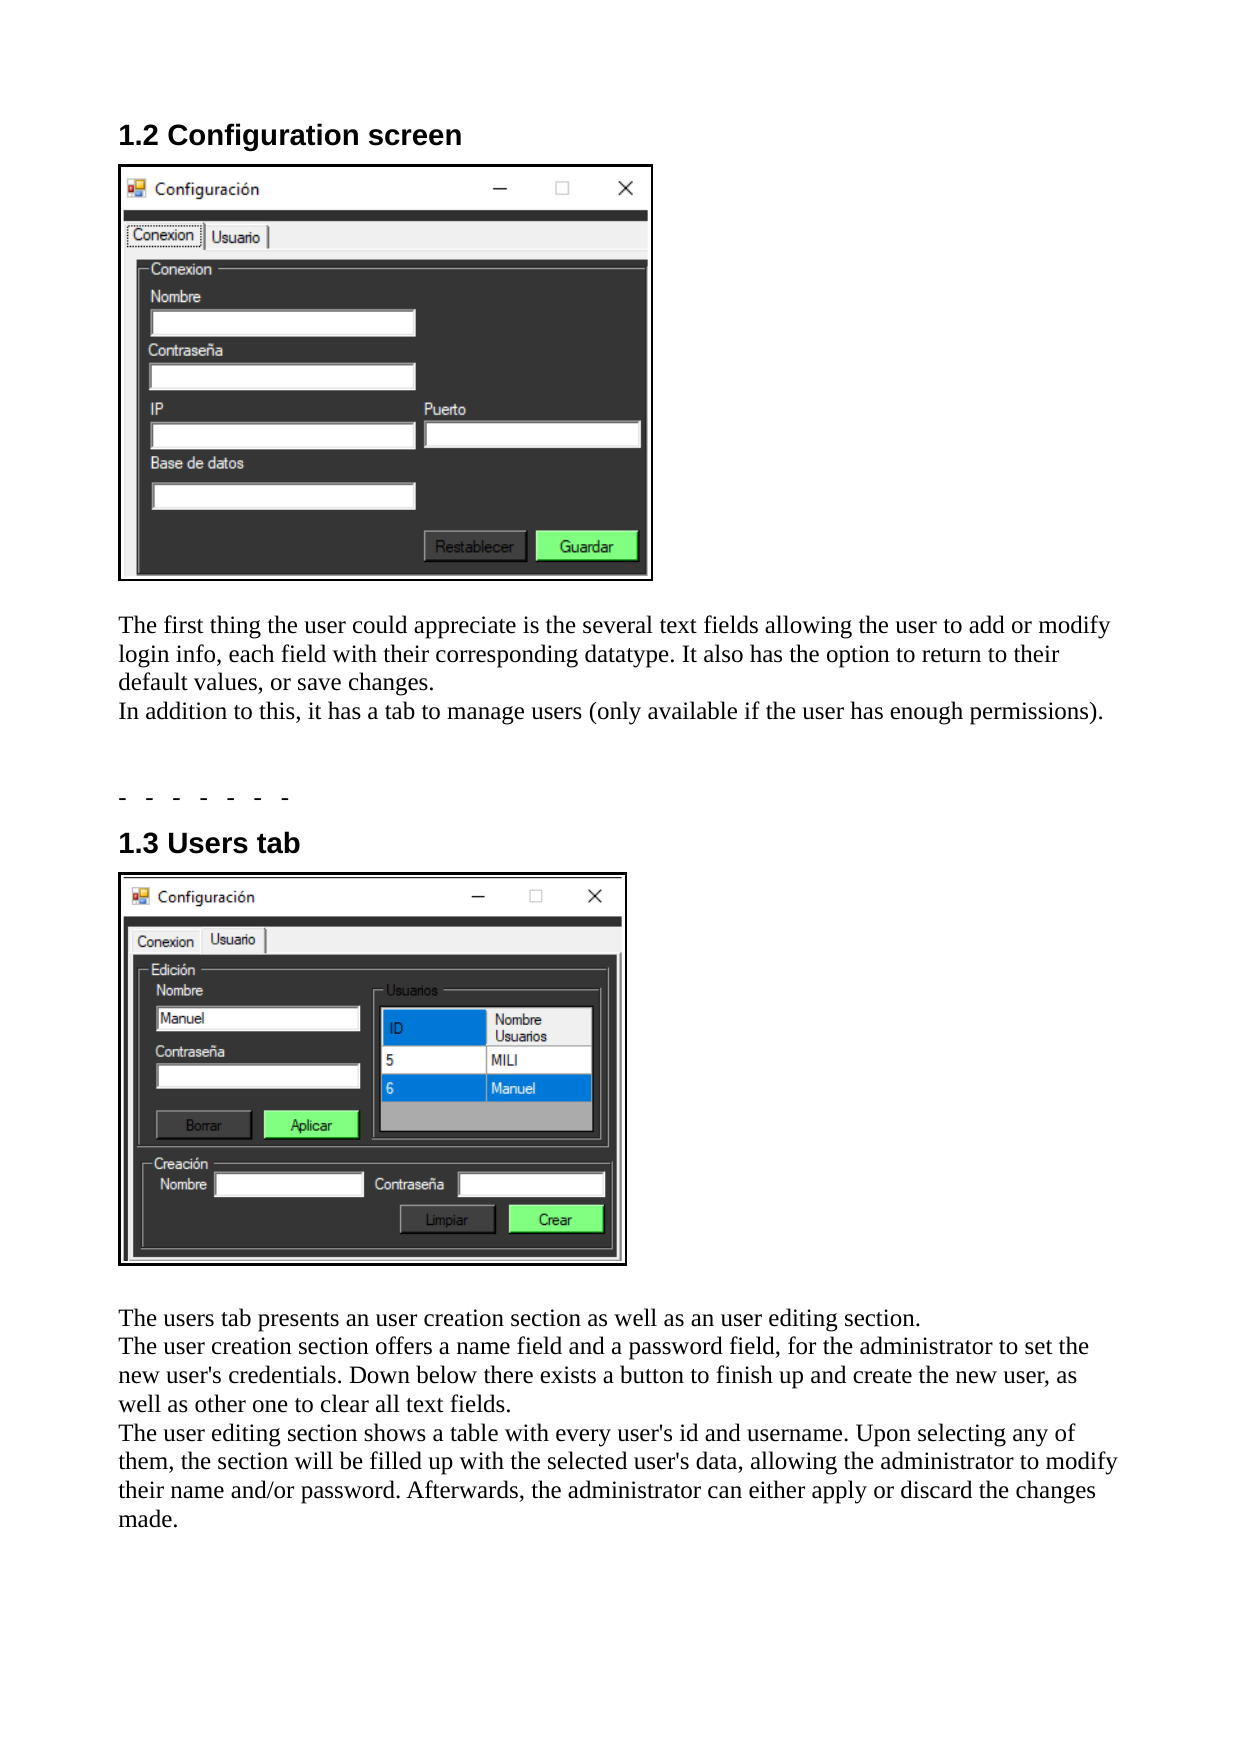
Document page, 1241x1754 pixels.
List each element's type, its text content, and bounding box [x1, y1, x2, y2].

picture [123, 877, 622, 1261]
picture [123, 170, 648, 576]
text - - - - - - - [118, 782, 1122, 811]
subtitle 1.3 Users tab [118, 826, 1122, 859]
subtitle 1.2 Configuration screen [118, 118, 1122, 152]
text The first thing the user could appreciate is the several text fields allowing the user to add or modify login info, each field with their corresponding datatype. It also has the option to return to their default values, or save changes. In addition to this, it has a tab to manage users (only available if the user has enough permissions). [118, 610, 1122, 725]
text The users tab presents an user creation section as well as an user editing section. The user creation section offers a name field and a password field, for the administrator to set the new user's credentials. Down below there exists a button to finish up and create the new user, as well as other one to clear all text fields. The user editing section shows a table with every user's id and username. Upon selecting any of them, the section will be filled up with the selected user's data, allowing the administrator to modify their name and/or password. Afterwards, the administrator can either apply or discard the changes made. [118, 1303, 1122, 1533]
